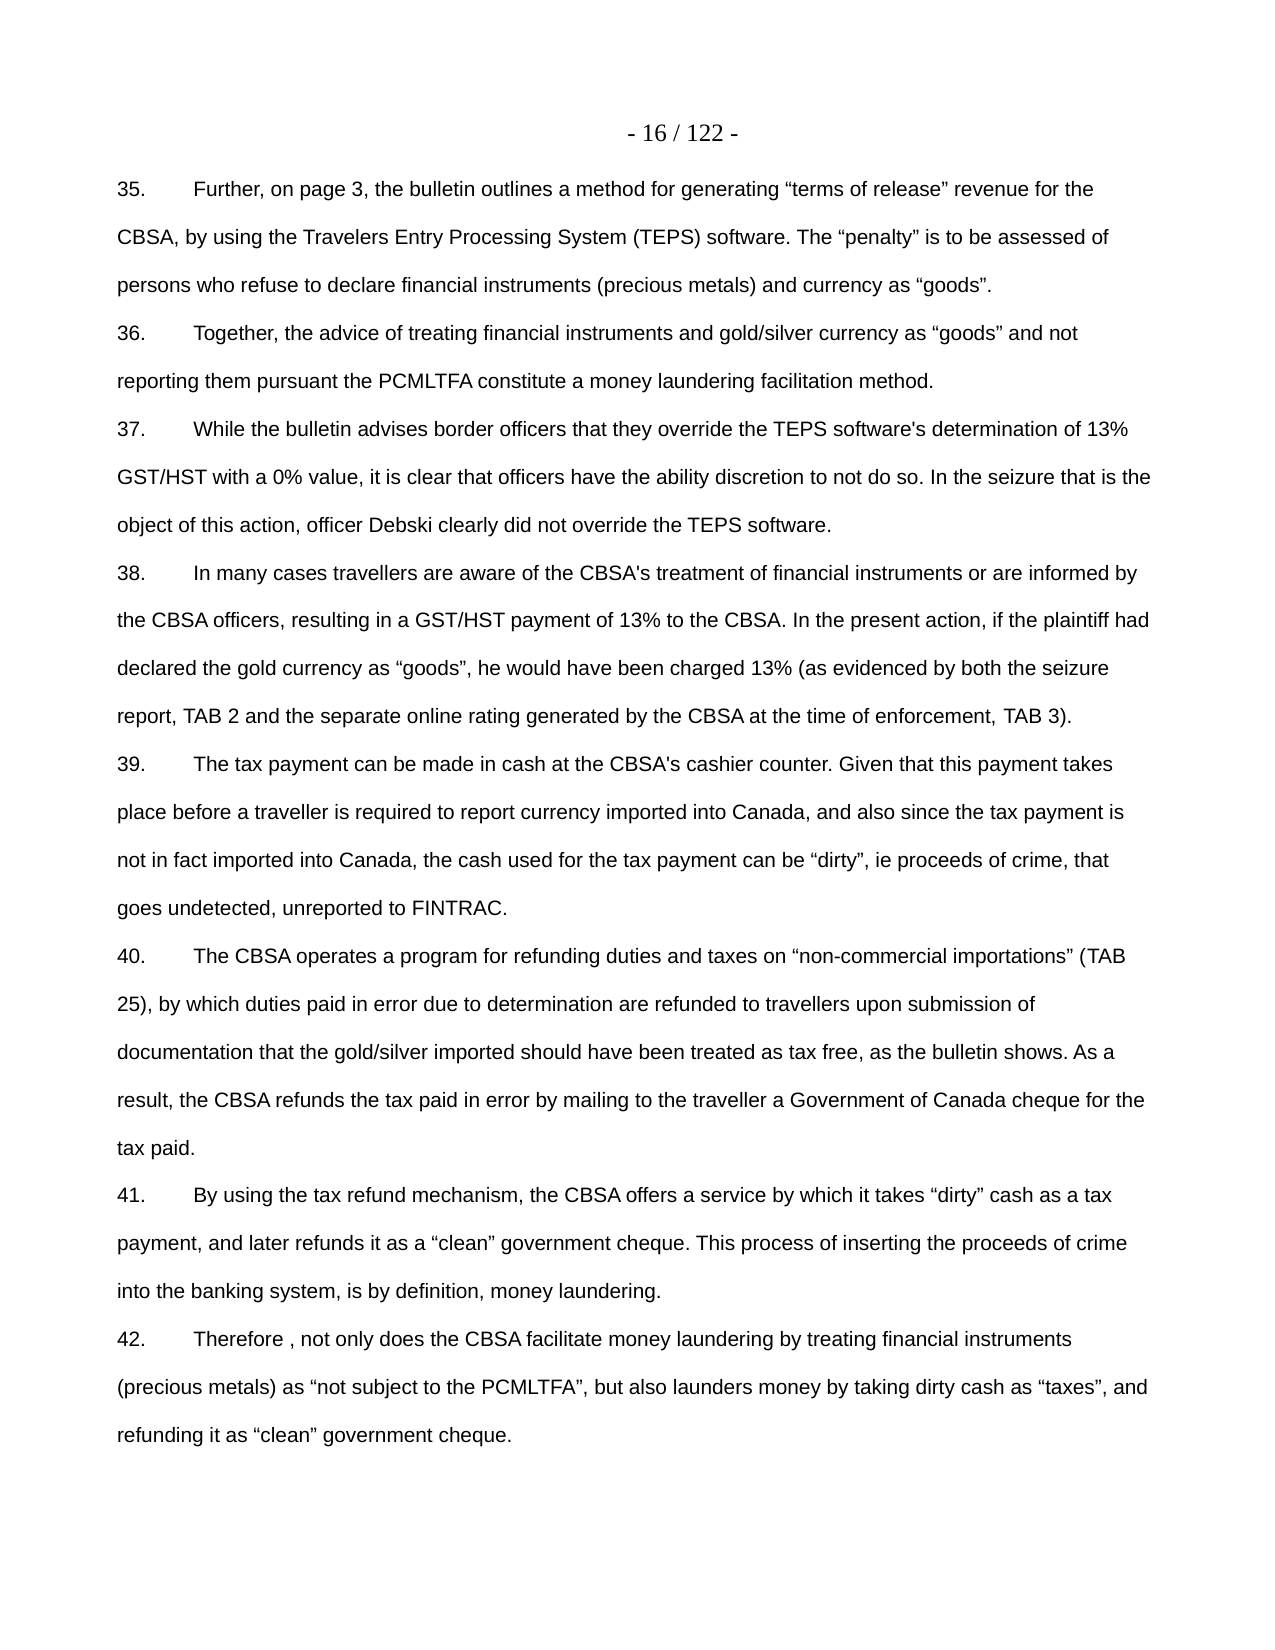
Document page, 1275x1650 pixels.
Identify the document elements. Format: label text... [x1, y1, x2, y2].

subtitle Therefore , not only does the CBSA facilitate money laundering by treating financial instruments (precious metals) as “not subject to the PCMLTFA”, but also launders money by taking dirty cash as “taxes”, and refunding it as “clean” government cheque. [117, 1327, 1157, 1447]
subtitle In many cases travellers are aware of the CBSA's treatment of financial instruments or are informed by the CBSA officers, resulting in a GST/HST payment of 13% to the CBSA. In the present action, if the plaintiff had declared the gold currency as “goods”, he would have been charged 13% (as evidenced by both the seizure report, TAB 2 and the separate online rating generated by the CBSA at the time of enforcement, TAB 3). [117, 560, 1157, 728]
subtitle Together, the advice of treating financial instruments and gold/silver currency as “goods” and not reporting them pursuant the PCMLTFA constitute a money laundering facilitation method. [117, 321, 1157, 393]
subtitle The tax payment can be made in cash at the CBSA's cashier counter. Given that this payment takes place before a traveller is required to report currency imported into Canada, and also since the tax payment is not in fact imported into Canada, the cash used for the tax payment can be “dirty”, ie proceeds of crime, that goes undetected, unreported to FINTRAC. [117, 752, 1157, 920]
subtitle While the bulletin advises border officers that they override the TEPS software's determination of 13% GST/HST with a 0% value, it is clear that officers have the ability discretion to not do so. In the seizure that is the object of this action, officer Debski clearly did not override the TEPS software. [117, 417, 1157, 536]
subtitle The CBSA operates a program for refunding duties and taxes on “non-commercial importations” (TAB 25), by which duties paid in error due to determination are refunded to travellers upon submission of documentation that the gold/silver imported should have been treated as tax free, as the bulletin shows. As a result, the CBSA refunds the tax paid in error by mailing to the traveller a Government of Canada cheque for the tax paid. [117, 944, 1157, 1159]
subtitle Further, on page 3, the bulletin outlines a method for generating “terms of release” revenue for the CBSA, by using the Travelers Entry Processing System (TEPS) software. The “penalty” is to be assessed of persons who refuse to declare financial instruments (precious metals) and currency as “goods”. [117, 177, 1157, 297]
subtitle By using the tax refund mechanism, the CBSA offers a service by which it takes “dirty” cash as a tax payment, and later refunds it as a “clean” government cheque. This process of inserting the proceeds of crime into the banking system, is by definition, money laundering. [117, 1183, 1157, 1303]
